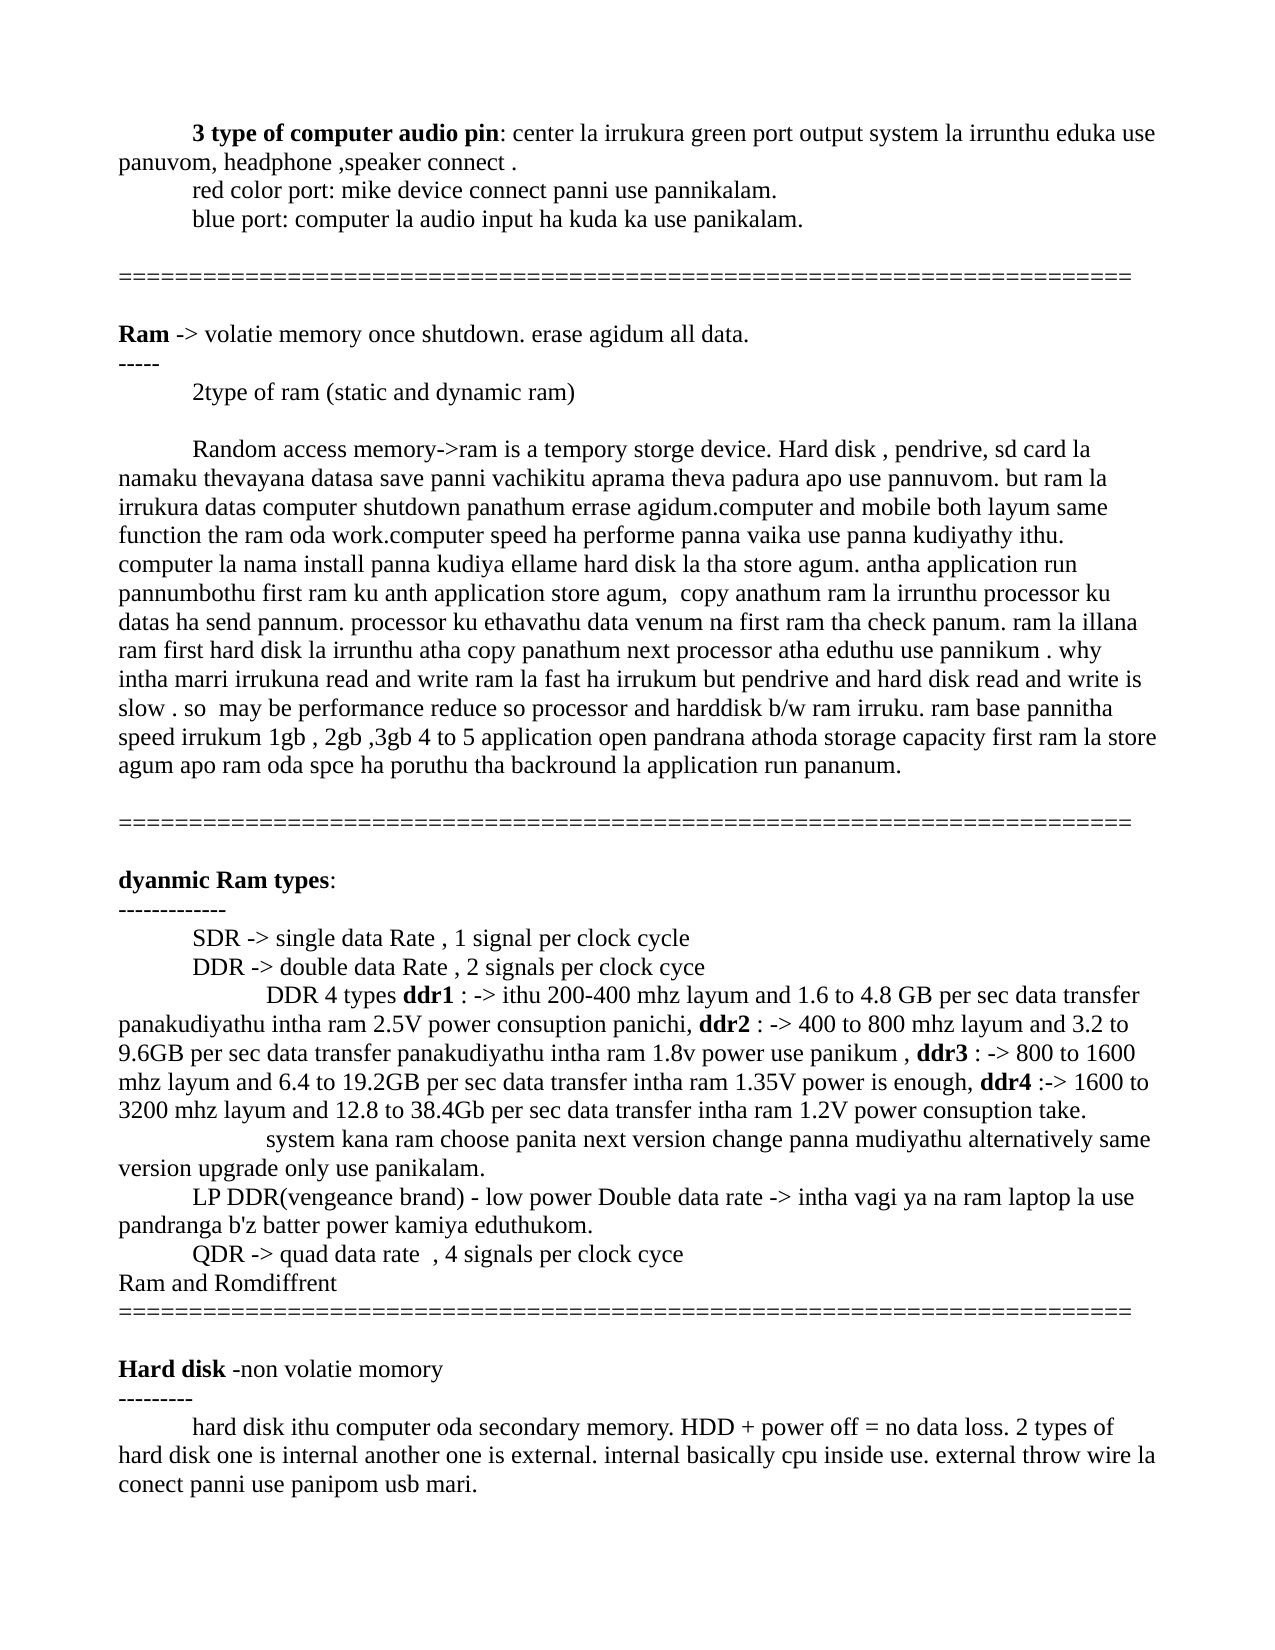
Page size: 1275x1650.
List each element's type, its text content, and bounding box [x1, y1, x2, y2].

text ----- [118, 348, 1157, 377]
text --------- [118, 1383, 1157, 1412]
text ======================================================================== [118, 1297, 1157, 1326]
text QDR -> quad data rate , 4 signals per clock cyce [118, 1239, 1157, 1268]
text hard disk ithu computer oda secondary memory. HDD + power off = no data loss. 2 types of hard disk one is internal another one is external. internal basically cpu inside use. external throw wire la conect panni use panipom usb mari. [118, 1412, 1157, 1498]
text LP DDR(vengeance brand) - low power Double data rate -> intha vagi ya na ram laptop la use pandranga b'z batter power kamiya eduthukom. [118, 1182, 1157, 1239]
text Ram and Romdiffrent [118, 1268, 1157, 1297]
text SDR -> single data Rate , 1 signal per clock cycle [118, 923, 1157, 952]
text DDR 4 types ddr1 : -> ithu 200-400 mhz layum and 1.6 to 4.8 GB per sec data transfer panakudiyathu intha ram 2.5V power consuption panichi, ddr2 : -> 400 to 800 mhz layum and 3.2 to 9.6GB per sec data transfer panakudiyathu intha ram 1.8v power use panikum , ddr3 : -> 800 to 1600 mhz layum and 6.4 to 19.2GB per sec data transfer intha ram 1.35V power is enough, ddr4 :-> 1600 to 3200 mhz layum and 12.8 to 38.4Gb per sec data transfer intha ram 1.2V power consuption take. [118, 981, 1157, 1124]
text ======================================================================== [118, 233, 1157, 291]
text blue port: computer la audio input ha kuda ka use panikalam. [118, 204, 1157, 233]
text system kana ram choose panita next version change panna mudiyathu alternatively same version upgrade only use panikalam. [118, 1124, 1157, 1182]
text 2type of ram (static and dynamic ram) [118, 377, 1157, 406]
text Hard disk -non volatie momory [118, 1354, 1157, 1383]
text Random access memory->ram is a tempory storge device. Hard disk , pendrive, sd card la namaku thevayana datasa save panni vachikitu aprama theva padura apo use pannuvom. but ram la irrukura datas computer shutdown panathum errase agidum.computer and mobile both layum same function the ram oda work.computer speed ha performe panna vaika use panna kudiyathy ithu. computer la nama install panna kudiya ellame hard disk la tha store agum. antha application run pannumbothu first ram ku anth application store agum, copy anathum ram la irrunthu processor ku datas ha send pannum. processor ku ethavathu data venum na first ram tha check panum. ram la illana ram first hard disk la irrunthu atha copy panathum next processor atha eduthu use pannikum . why intha marri irrukuna read and write ram la fast ha irrukum but pendrive and hard disk read and write is slow . so may be performance reduce so processor and harddisk b/w ram irruku. ram base pannitha speed irrukum 1gb , 2gb ,3gb 4 to 5 application open pandrana athoda storage capacity first ram la store agum apo ram oda spce ha poruthu tha backround la application run pananum. [118, 434, 1157, 779]
text DDR -> double data Rate , 2 signals per clock cyce [118, 952, 1157, 981]
text ------------- [118, 894, 1157, 923]
text 3 type of computer audio pin: center la irrukura green port output system la irrunthu eduka use panuvom, headphone ,speaker connect . [118, 118, 1157, 176]
text red color port: mike device connect panni use pannikalam. [118, 176, 1157, 204]
text ======================================================================== [118, 779, 1157, 837]
text Ram -> volatie memory once shutdown. erase agidum all data. [118, 319, 1157, 348]
text dyanmic Ram types: [118, 866, 1157, 894]
